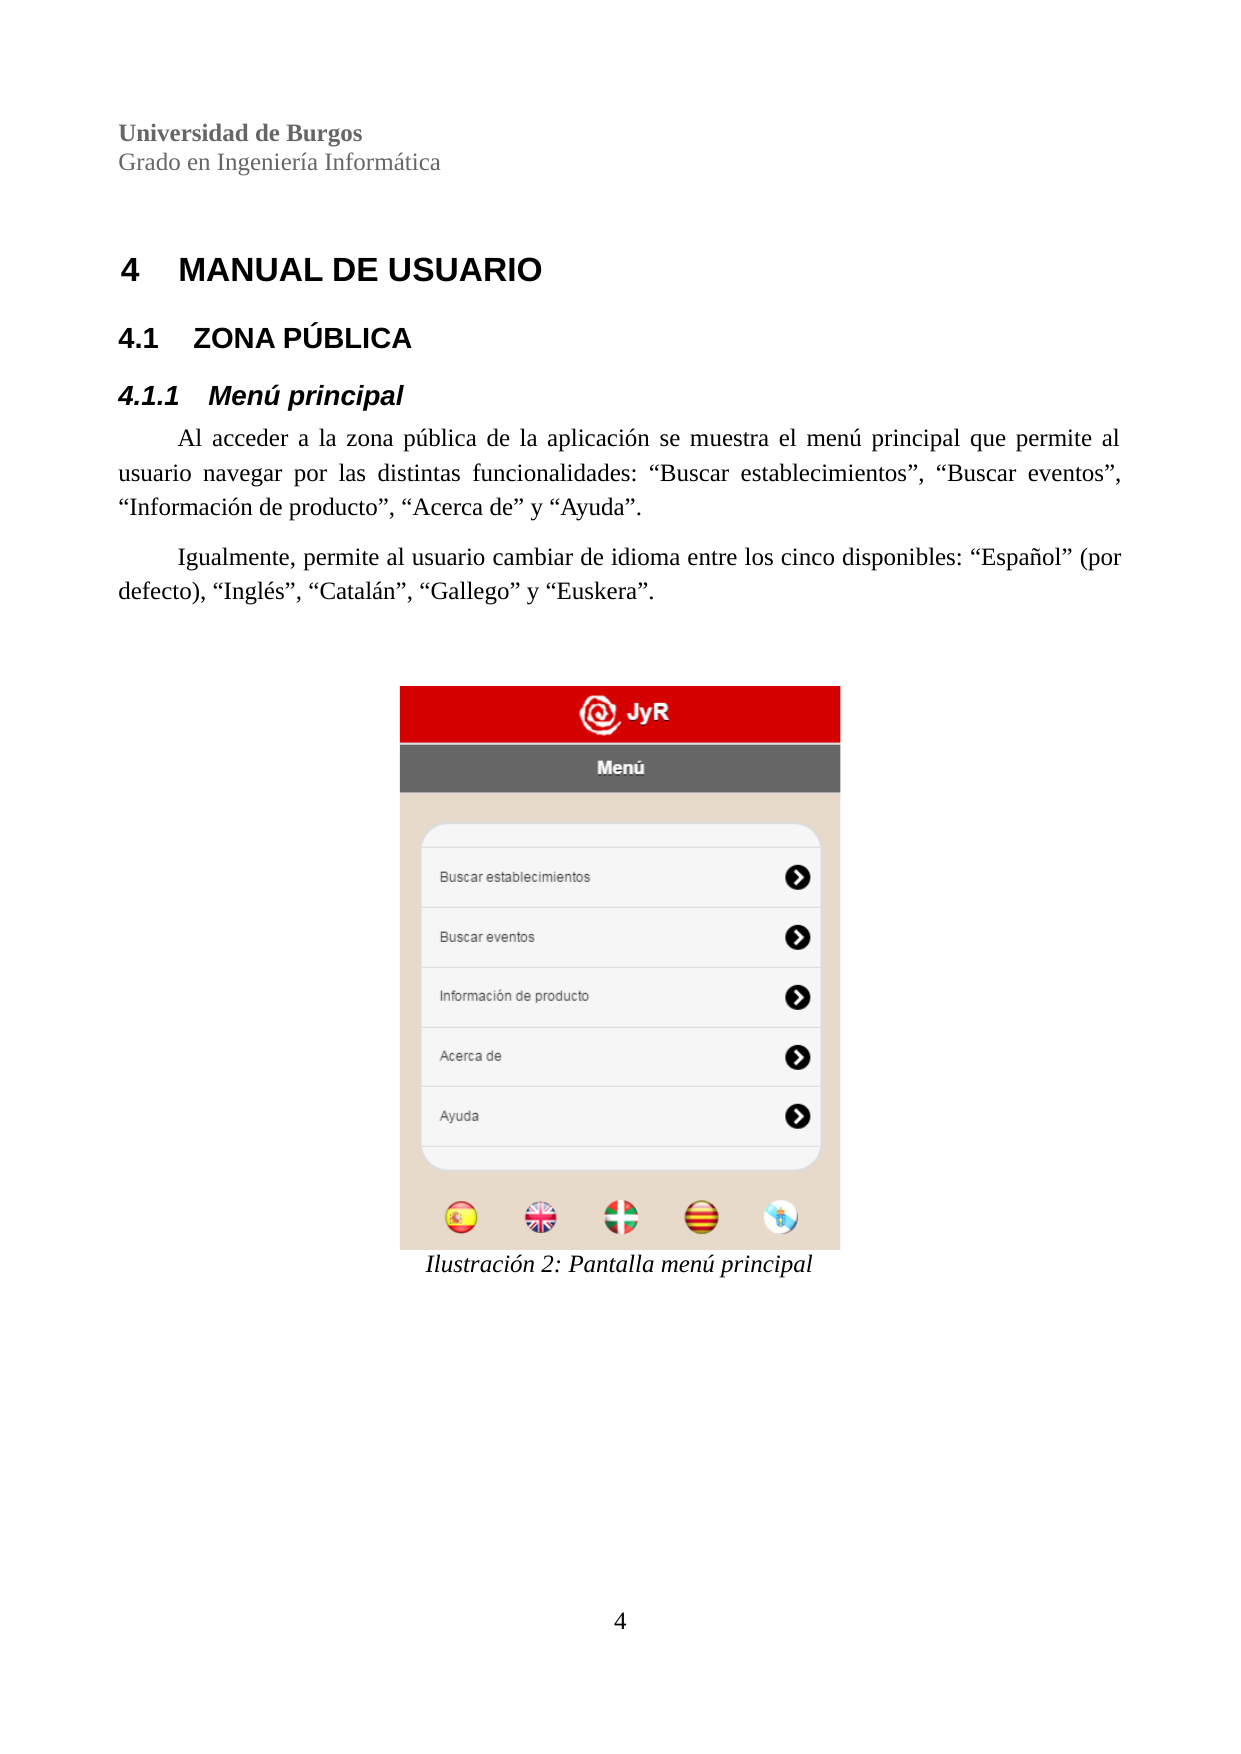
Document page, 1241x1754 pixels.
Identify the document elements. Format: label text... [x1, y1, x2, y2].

subtitle Menú principal [118, 379, 1122, 411]
subtitle ZONA PÚBLICA [118, 321, 1122, 354]
picture [399, 686, 841, 1250]
subtitle MANUAL DE USUARIO [121, 234, 1122, 294]
text Ilustración 2: Pantalla menú principal [400, 1250, 841, 1278]
text Al acceder a la zona pública de la aplicación se muestra el menú principal que permite al usuario navegar por las distintas funcionalidades: “Buscar establecimientos”, “Buscar eventos”, “Información de producto”, “Acerca de” y “Ayuda”. [118, 423, 1122, 521]
text Igualmente, permite al usuario cambiar de idioma entre los cinco disponibles: “Español” (por defecto), “Inglés”, “Catalán”, “Gallego” y “Euskera”. [118, 542, 1122, 605]
